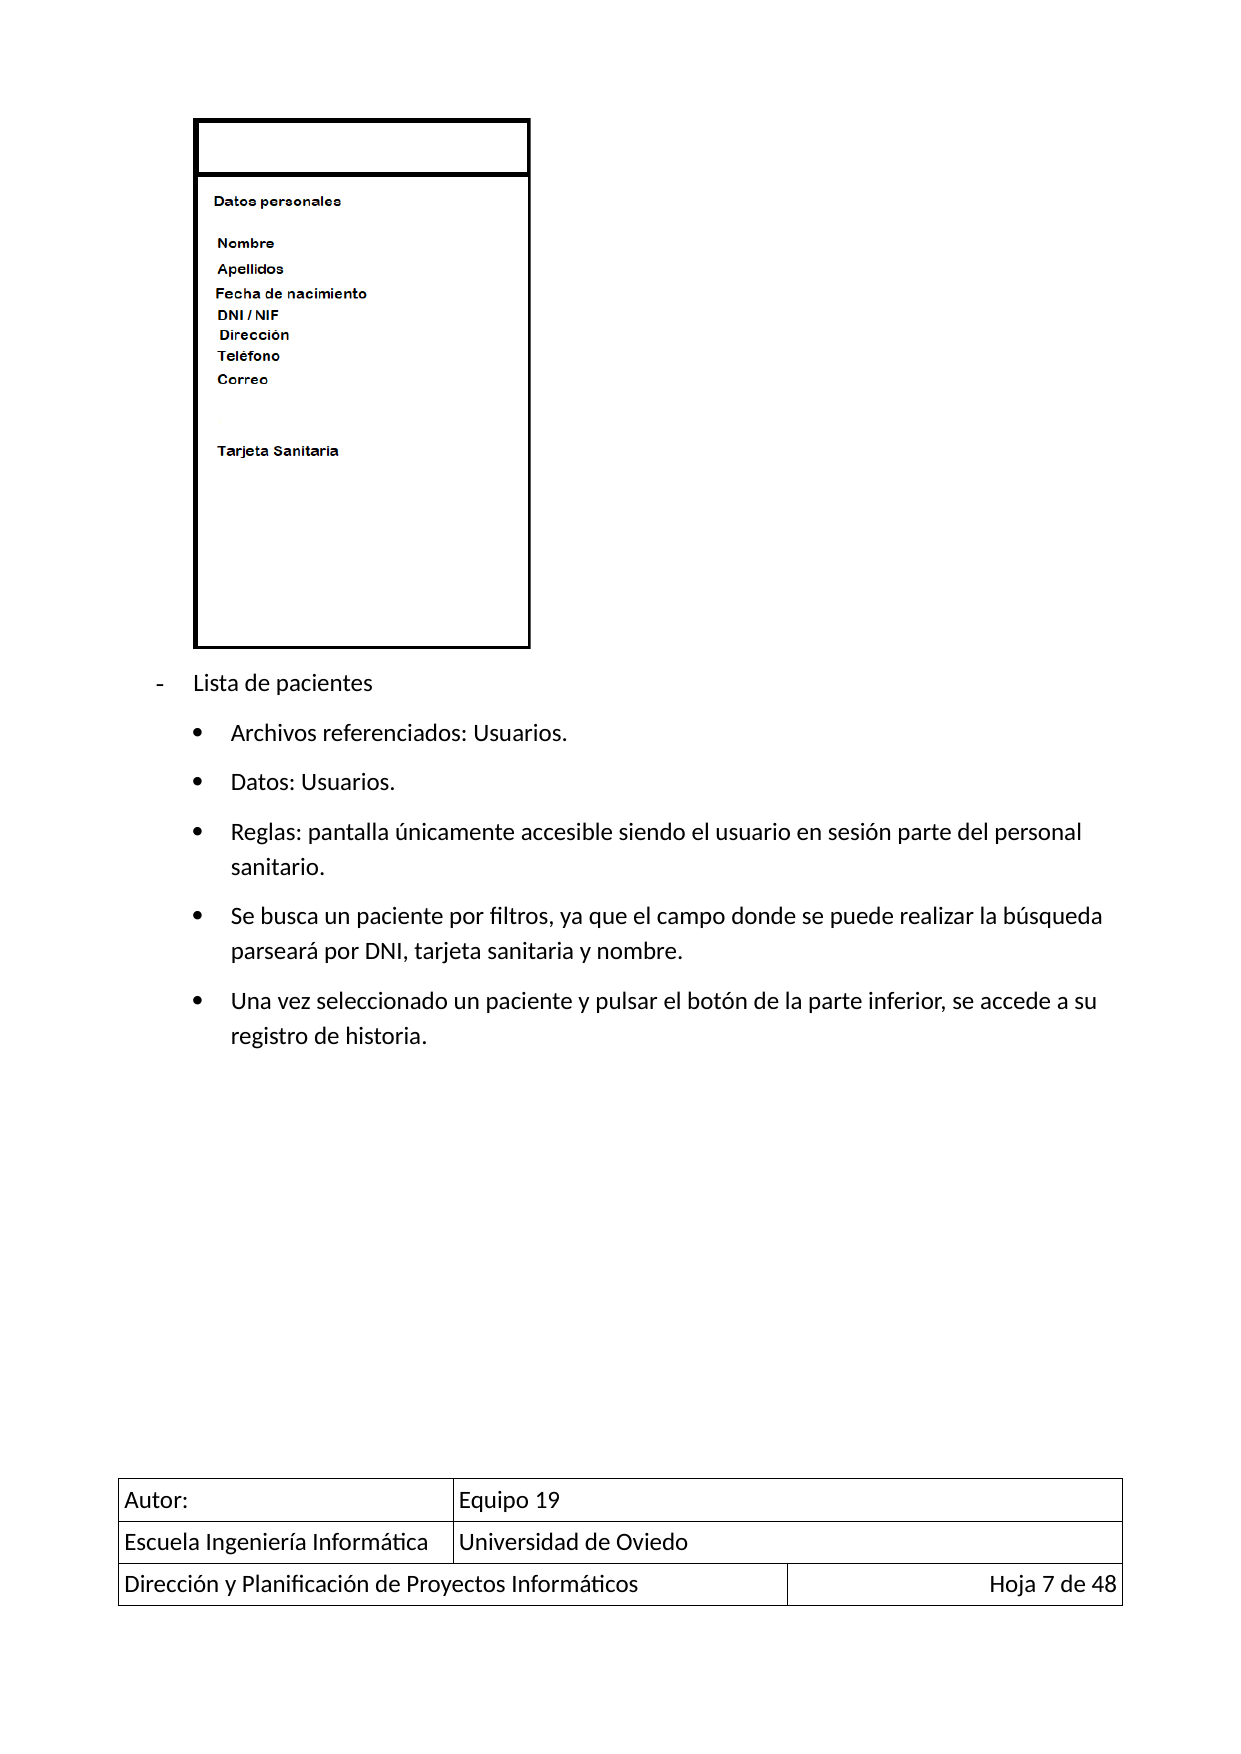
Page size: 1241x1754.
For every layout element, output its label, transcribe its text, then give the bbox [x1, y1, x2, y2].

list Datos: Usuarios. [193, 766, 1122, 797]
picture [193, 118, 531, 649]
list Archivos referenciados: Usuarios. [193, 717, 1122, 747]
list Una vez seleccionado un paciente y pulsar el botón de la parte inferior, se accede a su registro de historia. [193, 985, 1122, 1051]
list Lista de pacientes [156, 667, 1122, 698]
list Se busca un paciente por filtros, ya que el campo donde se puede realizar la búsqueda parseará por DNI, tarjeta sanitaria y nombre. [193, 901, 1122, 966]
list Reglas: pantalla únicamente accesible siendo el usuario en sesión parte del personal sanitario. [193, 816, 1122, 881]
